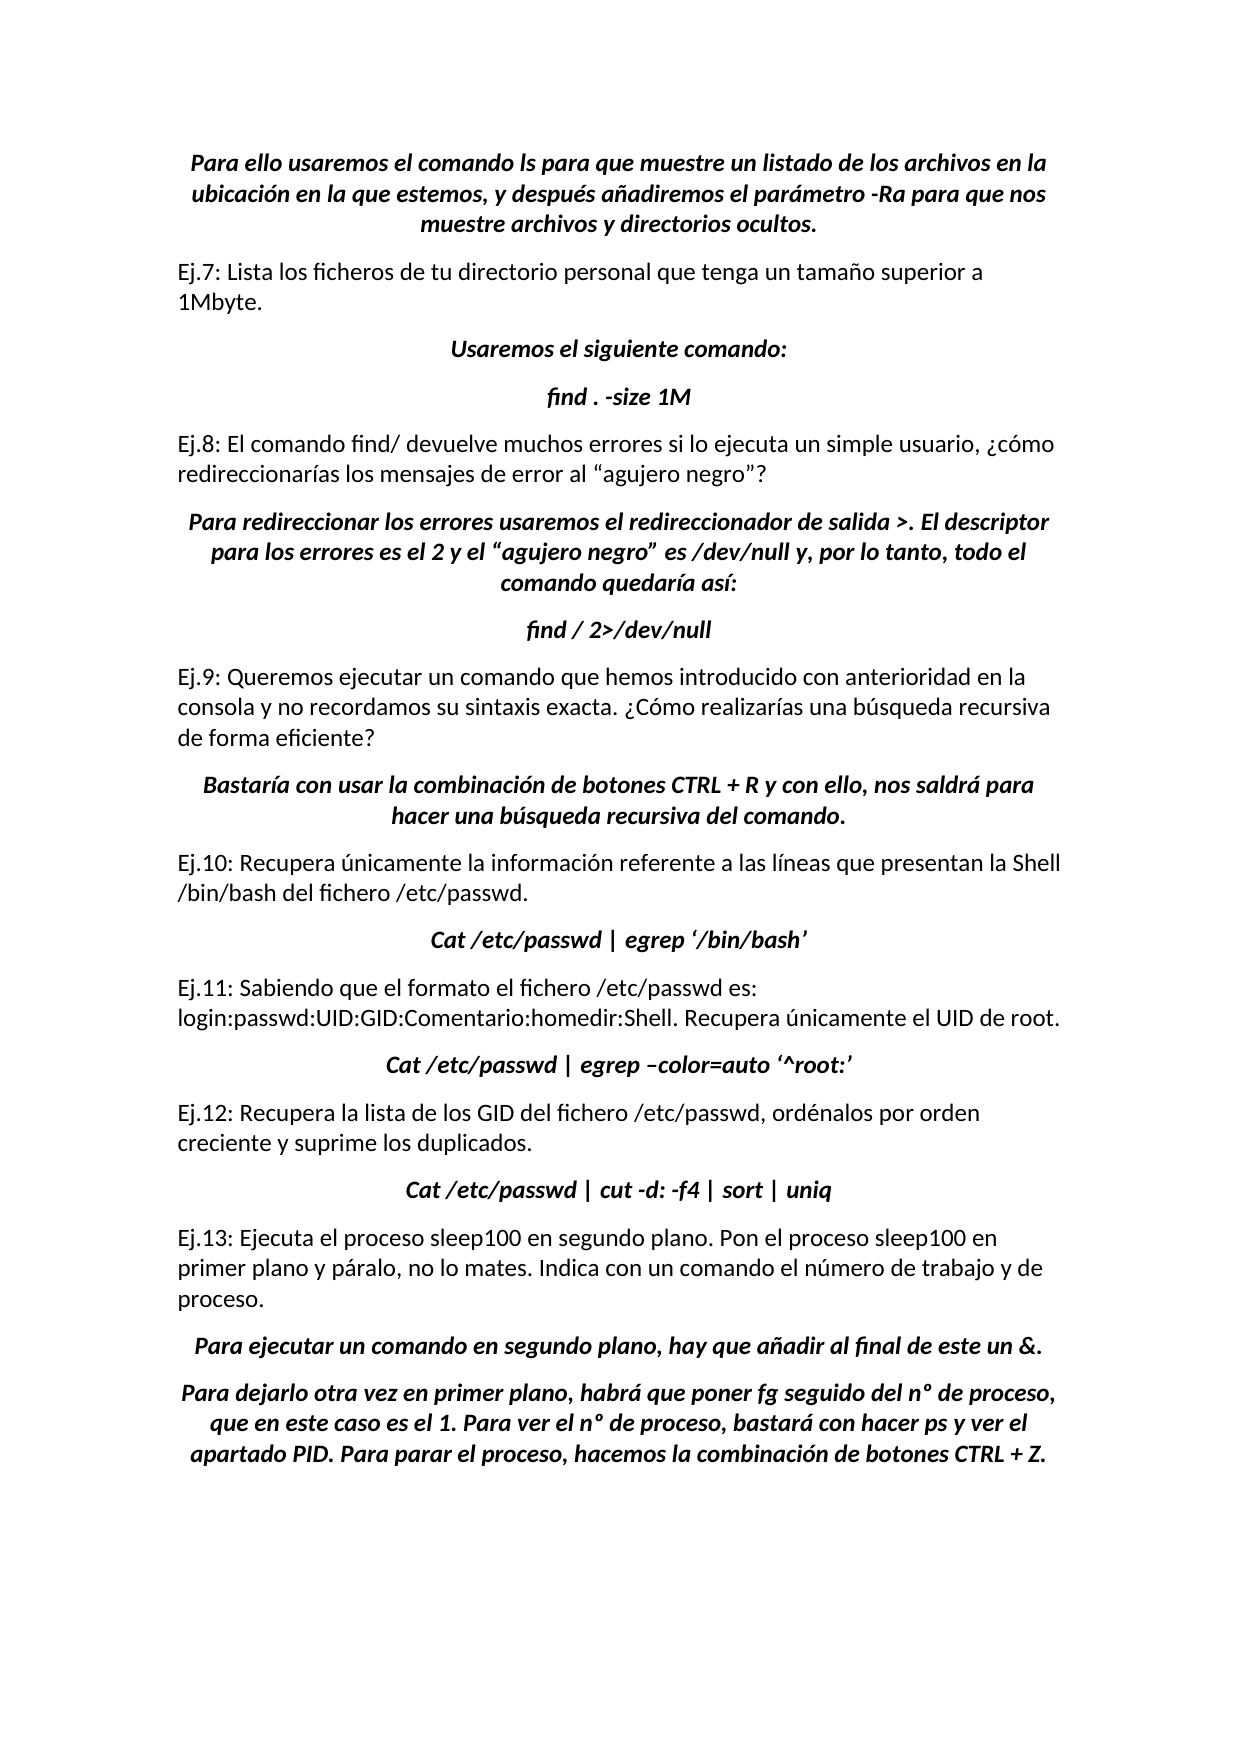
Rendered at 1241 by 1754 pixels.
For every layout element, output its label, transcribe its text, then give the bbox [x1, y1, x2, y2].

text Ej.13: Ejecuta el proceso sleep100 en segundo plano. Pon el proceso sleep100 en primer plano y páralo, no lo mates. Indica con un comando el número de trabajo y de proceso. [177, 1222, 1063, 1313]
text Para redireccionar los errores usaremos el redireccionador de salida >. El descriptor para los errores es el 2 y el “agujero negro” es /dev/null y, por lo tanto, todo el comando quedaría así: [177, 506, 1063, 597]
text Ej.11: Sabiendo que el formato el fichero /etc/passwd es: login:passwd:UID:GID:Comentario:homedir:Shell. Recupera únicamente el UID de root. [177, 972, 1063, 1033]
text Cat /etc/passwd | egrep –color=auto ‘^root:’ [177, 1049, 1063, 1080]
text Para dejarlo otra vez en primer plano, habrá que poner fg seguido del nº de proceso, que en este caso es el 1. Para ver el nº de proceso, bastará con hacer ps y ver el apartado PID. Para parar el proceso, hacemos la combinación de botones CTRL + Z. [177, 1377, 1063, 1469]
text Para ejecutar un comando en segundo plano, hay que añadir al final de este un &. [177, 1330, 1063, 1360]
text Ej.9: Queremos ejecutar un comando que hemos introducido con anterioridad en la consola y no recordamos su sintaxis exacta. ¿Cómo realizarías una búsqueda recursiva de forma eficiente? [177, 661, 1063, 753]
text Ej.10: Recupera únicamente la información referente a las líneas que presentan la Shell /bin/bash del fichero /etc/passwd. [177, 847, 1063, 908]
text find . -size 1M [177, 381, 1063, 411]
text find / 2>/dev/null [177, 614, 1063, 644]
text Ej.12: Recupera la lista de los GID del fichero /etc/passwd, ordénalos por orden creciente y suprime los duplicados. [177, 1097, 1063, 1158]
text Ej.7: Lista los ficheros de tu directorio personal que tenga un tamaño superior a 1Mbyte. [177, 256, 1063, 317]
text Para ello usaremos el comando ls para que muestre un listado de los archivos en la ubicación en la que estemos, y después añadiremos el parámetro -Ra para que nos muestre archivos y directorios ocultos. [177, 148, 1063, 239]
text Cat /etc/passwd | egrep ‘/bin/bash’ [177, 925, 1063, 955]
text Usaremos el siguiente comando: [177, 333, 1063, 364]
text Ej.8: El comando find/ devuelve muchos errores si lo ejecuta un simple usuario, ¿cómo redireccionarías los mensajes de error al “agujero negro”? [177, 428, 1063, 489]
text Bastaría con usar la combinación de botones CTRL + R y con ello, nos saldrá para hacer una búsqueda recursiva del comando. [177, 769, 1063, 830]
text Cat /etc/passwd | cut -d: -f4 | sort | uniq [177, 1174, 1063, 1205]
